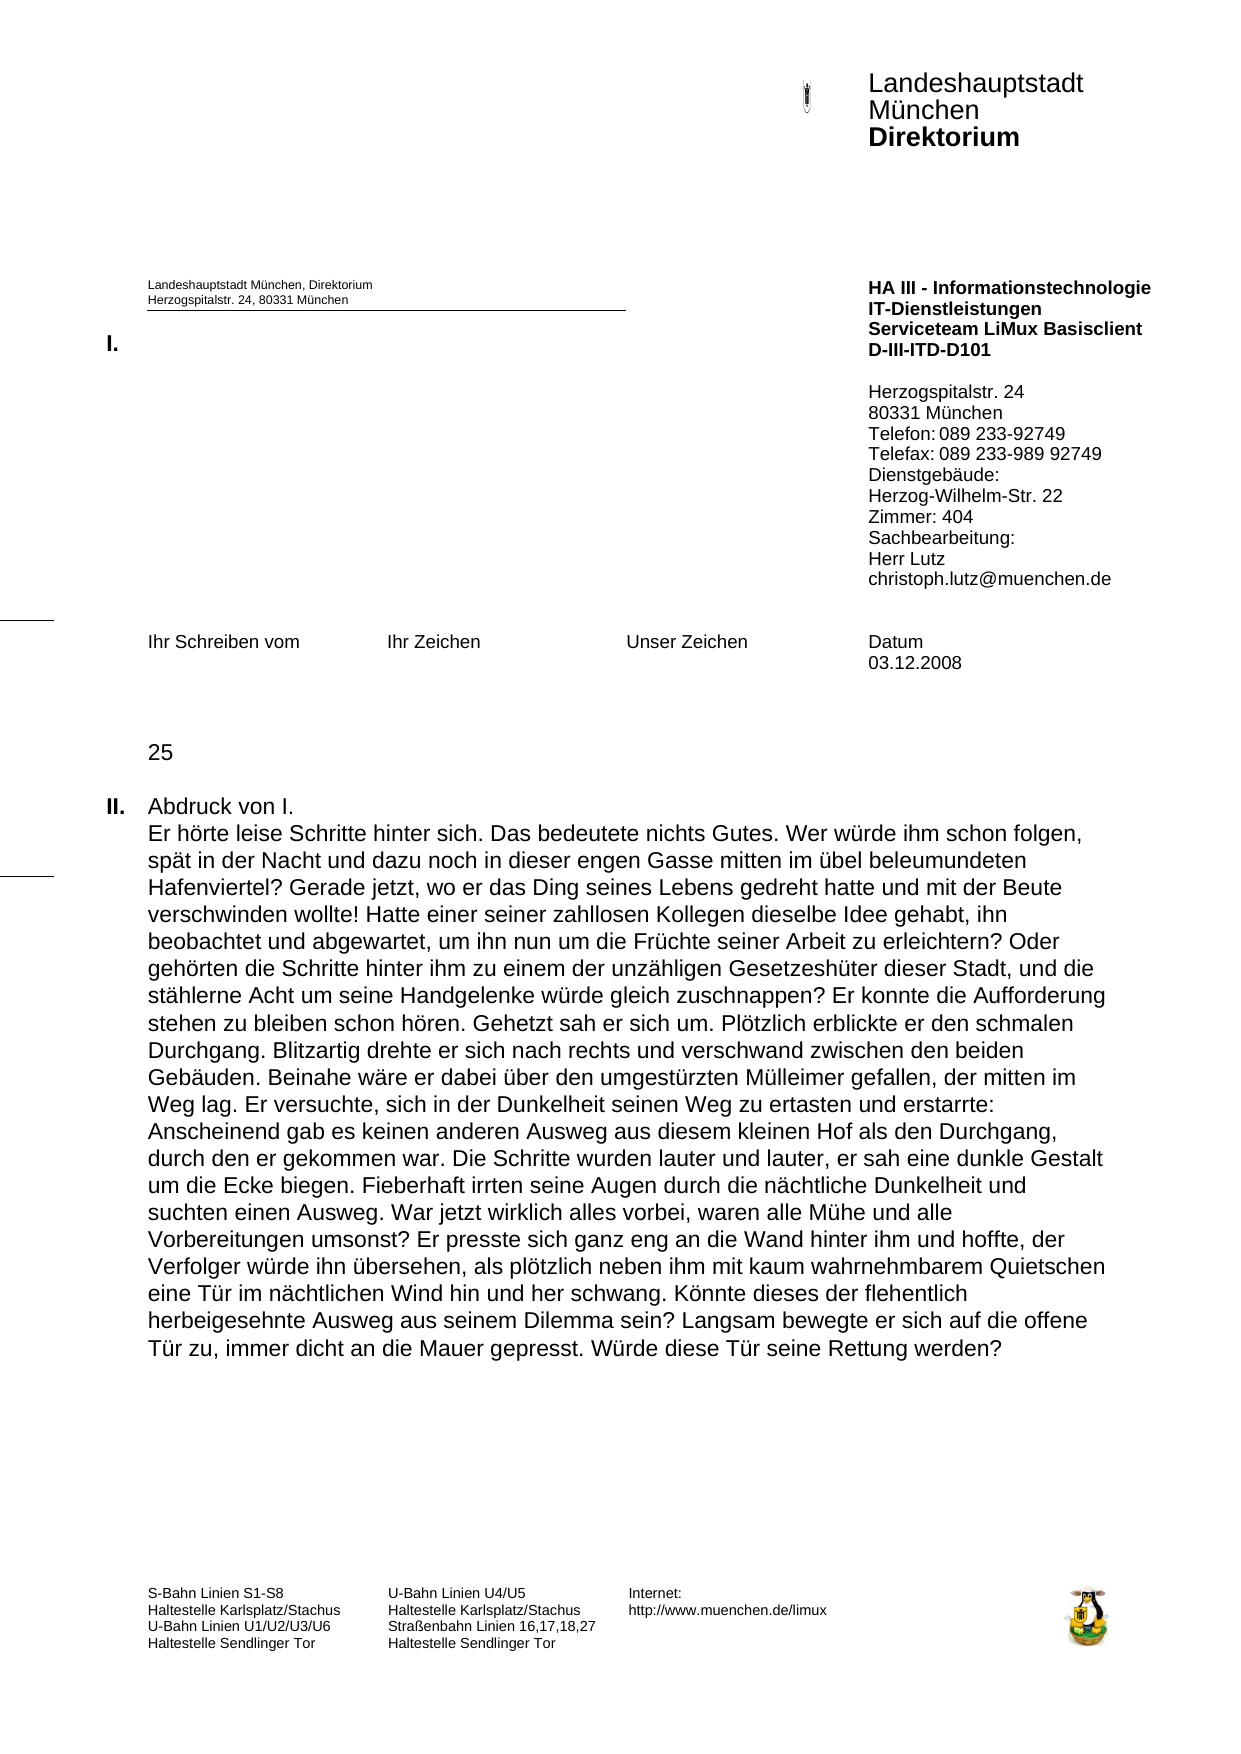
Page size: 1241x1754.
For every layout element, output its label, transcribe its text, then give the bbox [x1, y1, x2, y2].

text Er hörte leise Schritte hinter sich. Das bedeutete nichts Gutes. Wer würde ihm schon folgen, spät in der Nacht und dazu noch in dieser engen Gasse mitten im übel beleumundeten Hafenviertel? Gerade jetzt, wo er das Ding seines Lebens gedreht hatte und mit der Beute verschwinden wollte! Hatte einer seiner zahllosen Kollegen dieselbe Idee gehabt, ihn beobachtet und abgewartet, um ihn nun um die Früchte seiner Arbeit zu erleichtern? Oder gehörten die Schritte hinter ihm zu einem der unzähligen Gesetzeshüter dieser Stadt, und die stählerne Acht um seine Handgelenke würde gleich zuschnappen? Er konnte die Aufforderung stehen zu bleiben schon hören. Gehetzt sah er sich um. Plötzlich erblickte er den schmalen Durchgang. Blitzartig drehte er sich nach rechts und verschwand zwischen den beiden Gebäuden. Beinahe wäre er dabei über den umgestürzten Mülleimer gefallen, der mitten im Weg lag. Er versuchte, sich in der Dunkelheit seinen Weg zu ertasten und erstarrte: Anscheinend gab es keinen anderen Ausweg aus diesem kleinen Hof als den Durchgang, durch den er gekommen war. Die Schritte wurden lauter und lauter, er sah eine dunkle Gestalt um die Ecke biegen. Fieberhaft irrten seine Augen durch die nächtliche Dunkelheit und suchten einen Ausweg. War jetzt wirklich alles vorbei, waren alle Mühe und alle Vorbereitungen umsonst? Er presste sich ganz eng an die Wand hinter ihm und hoffte, der Verfolger würde ihn übersehen, als plötzlich neben ihm mit kaum wahrnehmbarem Quietschen eine Tür im nächtlichen Wind hin und her schwang. Könnte dieses der flehentlich herbeigesehnte Ausweg aus seinem Dilemma sein? Langsam bewegte er sich auf die offene Tür zu, immer dicht an die Mauer gepresst. Würde diese Tür seine Rettung werden? [148, 820, 1109, 1361]
table_header S-Bahn Linien S1-S8 Haltestelle Karlsplatz/Stachus U-Bahn Linien U1/U2/U3/U6 Haltestelle Sendlinger Tor [148, 1551, 388, 1652]
text Herzogspitalstr. 24, 80331 München [148, 292, 626, 307]
table_header [869, 1551, 1110, 1652]
picture [1063, 1585, 1109, 1647]
text I. [106, 331, 136, 356]
text D-III-ITD-D101 [868, 340, 1199, 361]
text 25 [148, 738, 1109, 766]
text Ihr Zeichen [387, 632, 593, 653]
text HA III - Informationstechnologie IT-Dienstleistungen Serviceteam LiMux Basisclient [868, 277, 1199, 340]
picture [803, 80, 811, 113]
text II. Abdruck von I. [106, 793, 1109, 820]
text Unser Zeichen [626, 632, 833, 653]
table_header U-Bahn Linien U4/U5 Haltestelle Karlsplatz/Stachus Straßenbahn Linien 16,17,18,27 Haltestelle Sendlinger Tor [388, 1551, 628, 1652]
text München [868, 98, 1199, 125]
text 03.12.2008 [868, 653, 1108, 673]
text Landeshauptstadt München, Direktorium [148, 277, 626, 292]
text Ihr Schreiben vom [148, 632, 354, 653]
text Landeshauptstadt [868, 71, 1199, 98]
text Herzogspitalstr. 24 80331 München Telefon: 089 233-92749 Telefax: 089 233-989 92749 Dienstgebäude: Herzog-Wilhelm-Str. 22 Zimmer: 404 Sachbearbeitung: Herr Lutz christoph.lutz@muenchen.de [868, 382, 1199, 590]
table_header Internet: http://www.muenchen.de/limux [628, 1551, 869, 1652]
text Datum [868, 632, 1108, 653]
text Direktorium [868, 125, 1199, 152]
